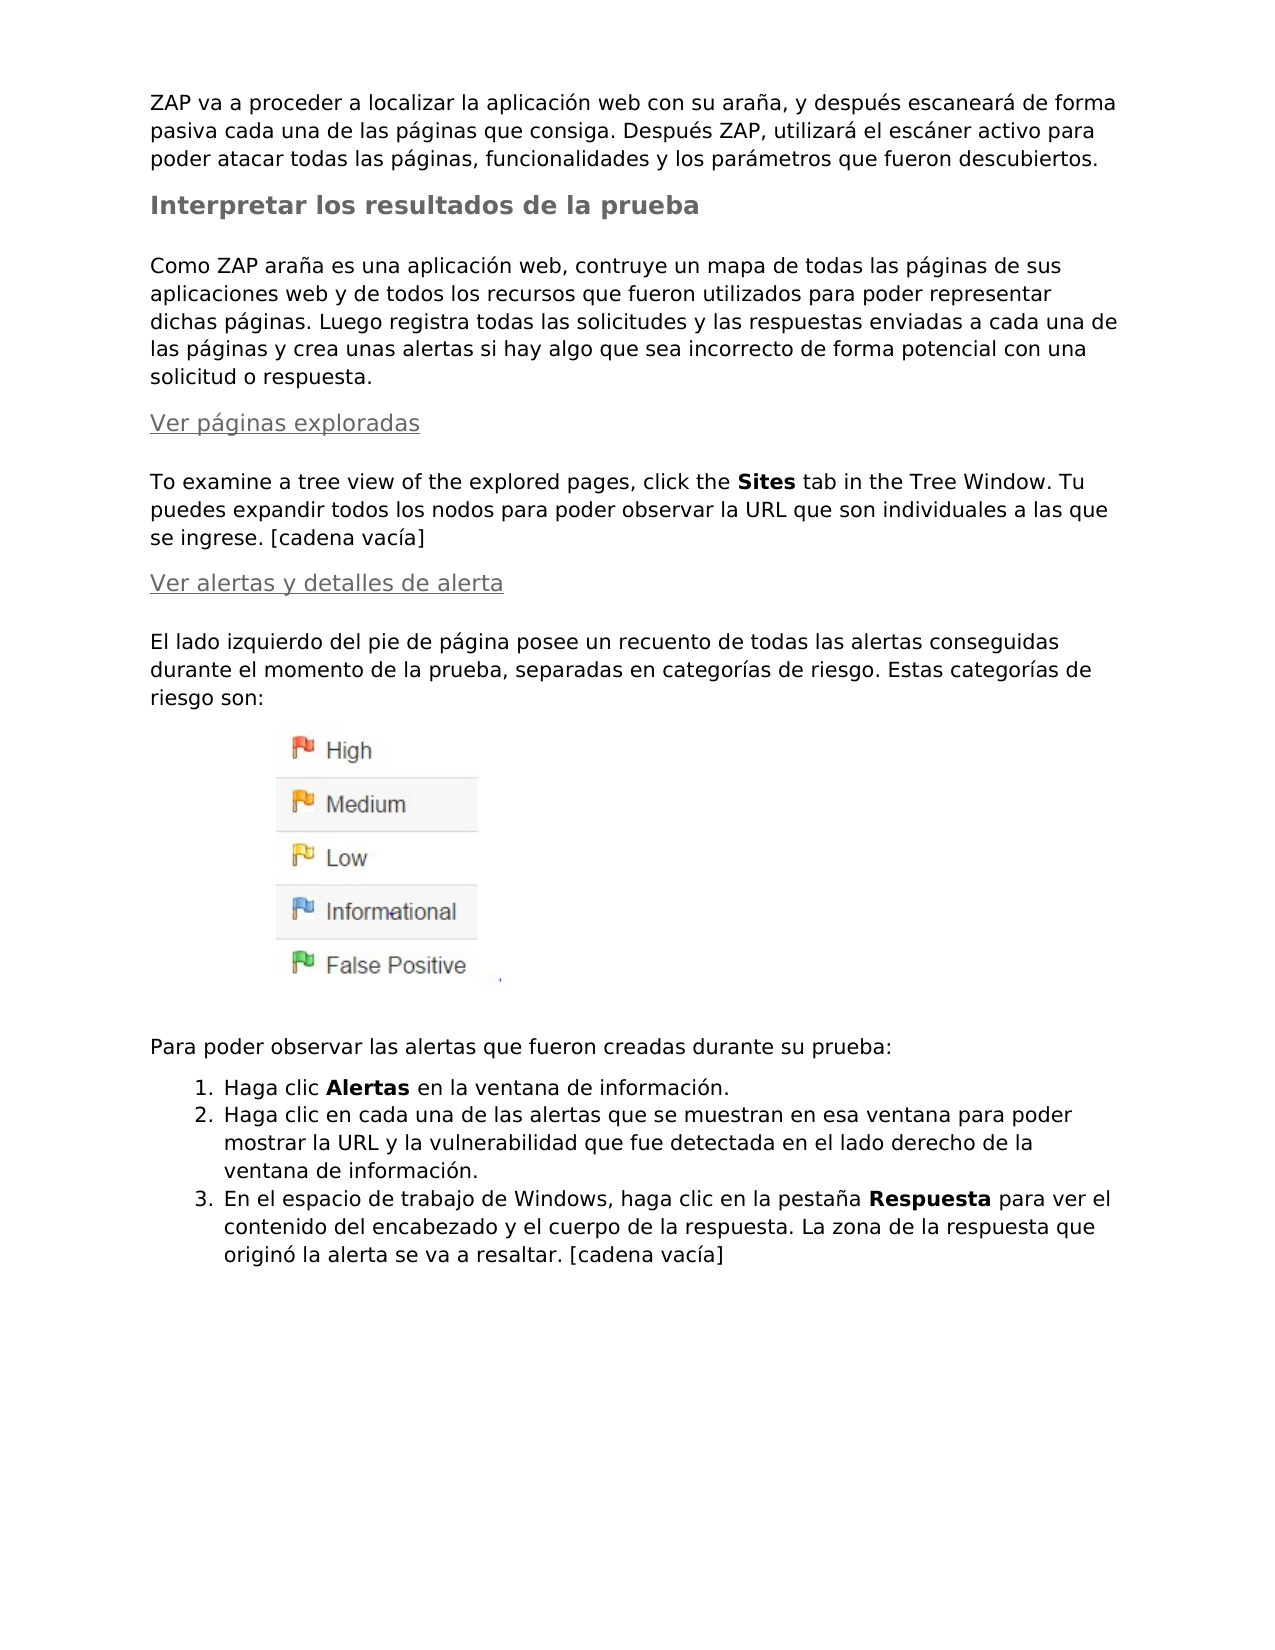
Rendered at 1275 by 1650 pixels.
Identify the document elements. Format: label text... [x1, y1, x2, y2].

list Haga clic en cada una de las alertas que se muestran en esa ventana para poder mostrar la URL y la vulnerabilidad que fue detectada en el lado derecho de la ventana de información. [194, 1103, 1125, 1183]
text Como ZAP araña es una aplicación web, contruye un mapa de todas las páginas de sus aplicaciones web y de todos los recursos que fueron utilizados para poder representar dichas páginas. Luego registra todas las solicitudes y las respuestas enviadas a cada una de las páginas y crea unas alertas si hay algo que sea incorrecto de forma potencial con una solicitud o respuesta. [150, 254, 1125, 389]
subtitle Interpretar los resultados de la prueba [150, 191, 1125, 220]
subtitle Ver alertas y detalles de alerta [150, 570, 1125, 597]
text Para poder observar las alertas que fueron creadas durante su prueba: [150, 1035, 1125, 1060]
list Haga clic Alertas en la ventana de información. [194, 1076, 1125, 1100]
text To examine a tree view of the explored pages, click the Sites tab in the Tree Window. Tu puedes expandir todos los nodos para poder observar la URL que son individuales a las que se ingrese. [cadena vacía] [150, 470, 1125, 550]
list En el espacio de trabajo de Windows, haga clic en la pestaña Respuesta para ver el contenido del encabezado y el cuerpo de la respuesta. La zona de la respuesta que originó la alerta se va a resaltar. [cadena vacía] [194, 1187, 1125, 1267]
subtitle Ver páginas exploradas [150, 410, 1125, 436]
text ZAP va a proceder a localizar la aplicación web con su araña, y después escaneará de forma pasiva cada una de las páginas que consiga. Después ZAP, utilizará el escáner activo para poder atacar todas las páginas, funcionalidades y los parámetros que fueron descubiertos. [150, 91, 1125, 171]
text El lado izquierdo del pie de página posee un recuento de todas las alertas conseguidas durante el momento de la prueba, separadas en categorías de riesgo. Estas categorías de riesgo son: [150, 630, 1125, 710]
picture [276, 726, 502, 992]
